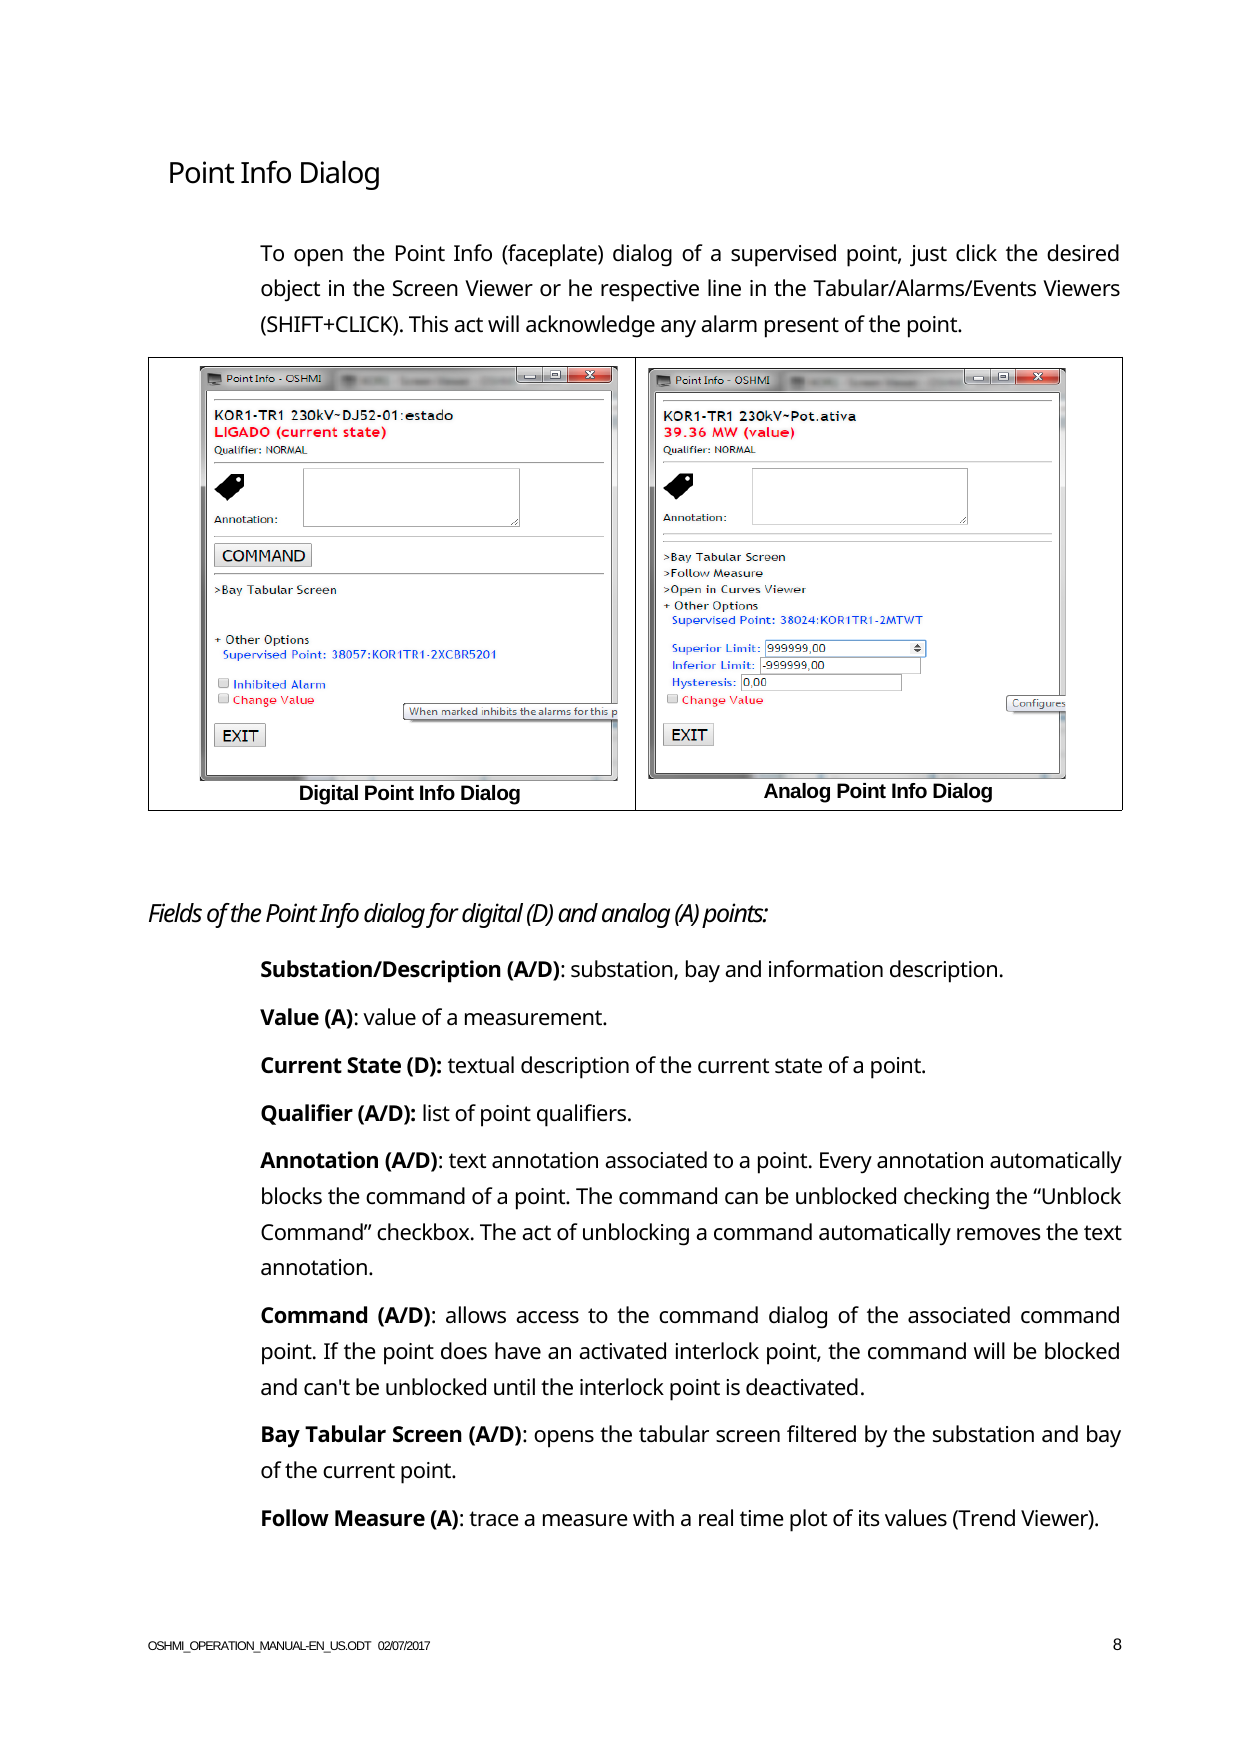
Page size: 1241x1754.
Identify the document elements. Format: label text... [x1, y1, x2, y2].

text To open the Point Info (faceplate) dialog of a supervised point, just click the desired object in the Screen Viewer or he respective line in the Tabular/Alarms/Events Viewers (SHIFT+CLICK). This act will acknowledge any alarm present of the point. [260, 237, 1122, 339]
picture [199, 366, 618, 781]
text Command (A/D): allows access to the command dialog of the associated command point. If the point does have an activated interlock point, the command will be blocked and can't be unblocked until the interlock point is deactivated. [260, 1300, 1122, 1401]
text Follow Measure (A): trace a measure with a real time plot of its values (Trend Viewer). [260, 1503, 1122, 1532]
table_header Analog Point Info Dialog [636, 369, 1122, 810]
subtitle Point Info Dialog [161, 146, 1122, 211]
text Current State (D): textual description of the current state of a point. [260, 1050, 1122, 1079]
table_header [636, 358, 1122, 368]
text Substation/Description (A/D): substation, bay and information description. [260, 954, 1122, 984]
picture [648, 368, 1066, 779]
subtitle Fields of the Point Info dialog for digital (D) and analog (A) points: [148, 895, 1122, 929]
text Bay Tabular Screen (A/D): opens the tabular screen filtered by the substation and bay of the current point. [260, 1419, 1122, 1485]
table_header Digital Point Info Dialog [149, 358, 635, 810]
text Annotation (A/D): text annotation associated to a point. Every annotation automatically blocks the command of a point. The command can be unblocked checking the “Unblock Command” checkbox. The act of unblocking a command automatically removes the text annotation. [260, 1145, 1122, 1282]
text Qualifier (A/D): list of point qualifiers. [260, 1097, 1122, 1127]
text Value (A): value of a measurement. [260, 1002, 1122, 1032]
